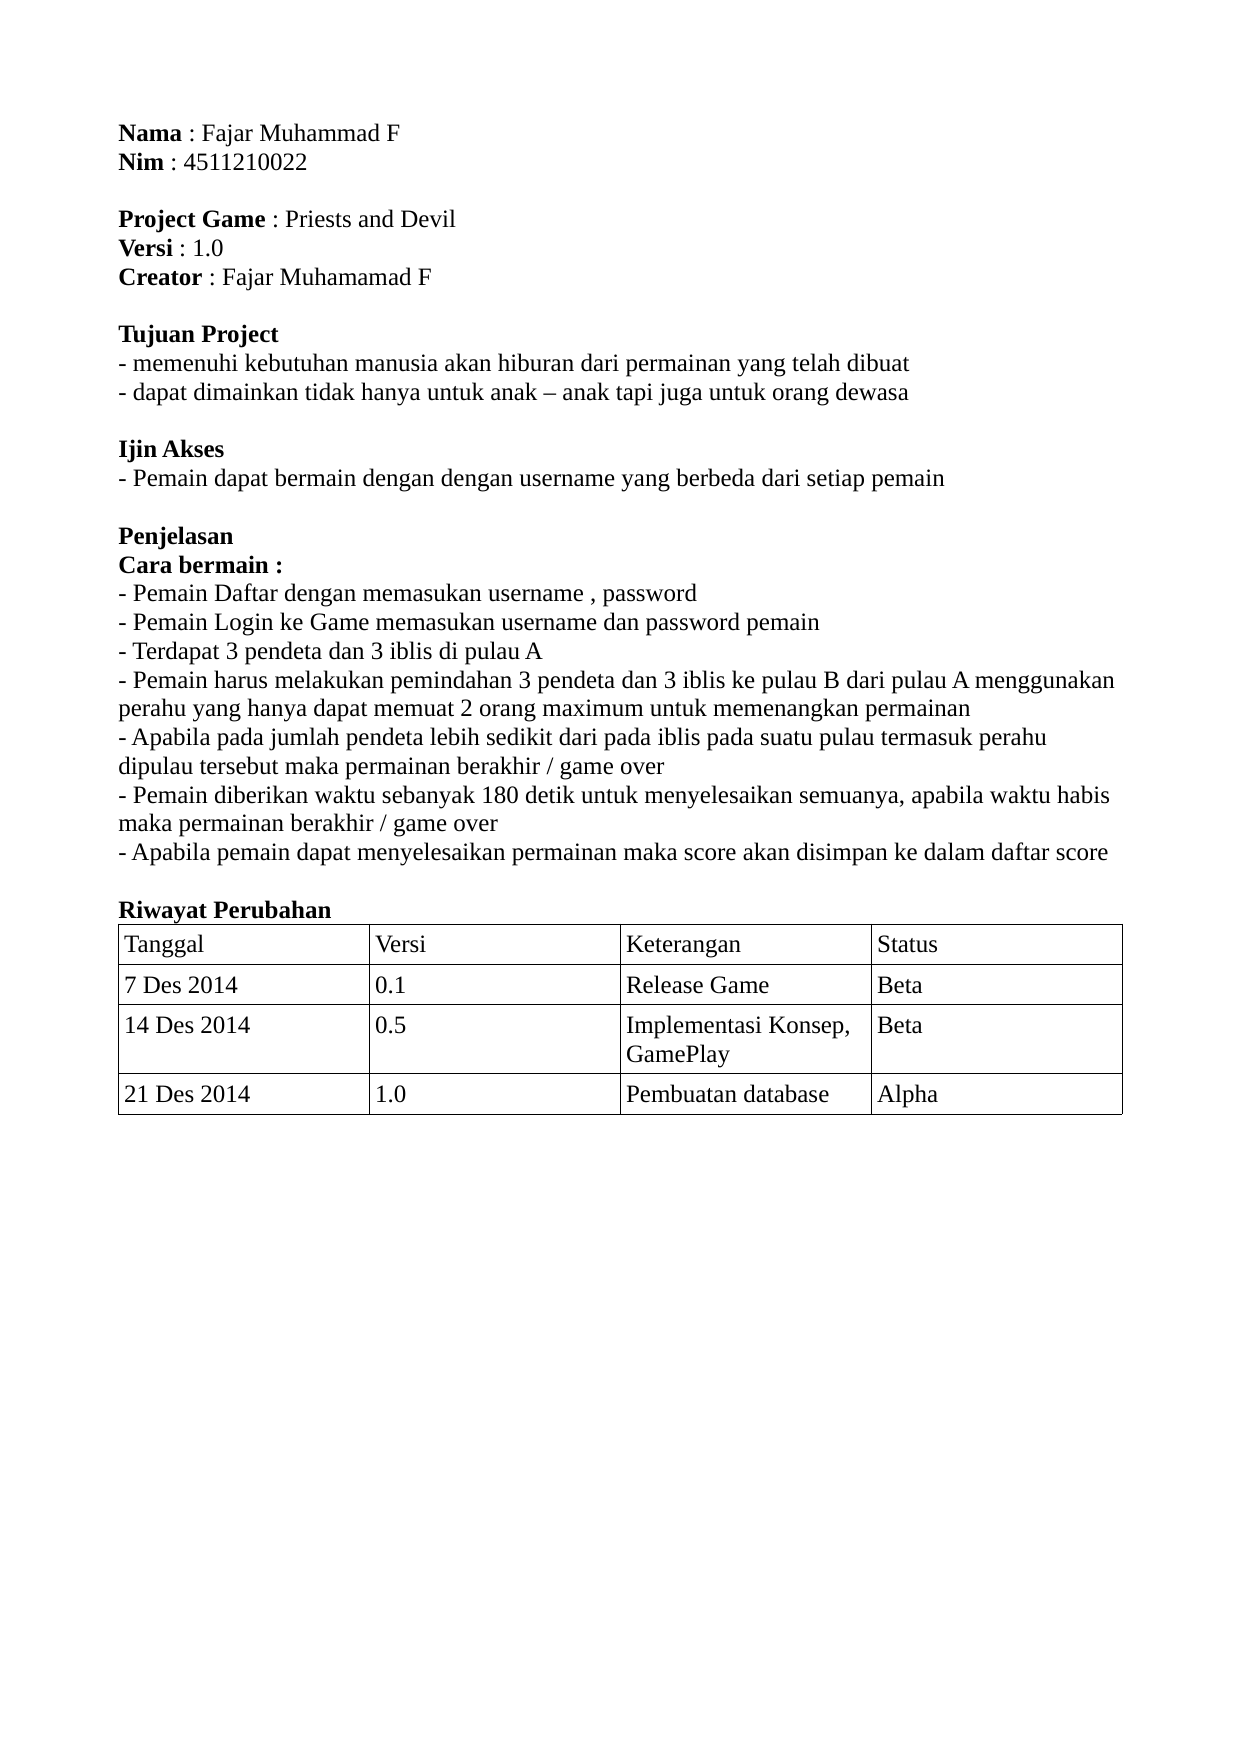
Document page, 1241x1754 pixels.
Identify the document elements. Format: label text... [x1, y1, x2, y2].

table_header Versi [370, 925, 620, 964]
text Project Game : Priests and Devil [118, 204, 1122, 233]
table_cell 21 Des 2014 [119, 1074, 369, 1113]
text Cara bermain : [118, 550, 1122, 578]
text - Apabila pemain dapat menyelesaikan permainan maka score akan disimpan ke dalam daftar score [118, 837, 1122, 866]
text - Pemain Daftar dengan memasukan username , password [118, 578, 1122, 607]
table_cell 0.1 [370, 965, 620, 1004]
text - Pemain dapat bermain dengan dengan username yang berbeda dari setiap pemain [118, 463, 1122, 492]
table_cell 7 Des 2014 [119, 965, 369, 1004]
table_cell Beta [872, 1005, 1122, 1073]
text - Pemain harus melakukan pemindahan 3 pendeta dan 3 iblis ke pulau B dari pulau A menggunakan perahu yang hanya dapat memuat 2 orang maximum untuk memenangkan permainan [118, 665, 1122, 722]
table_header Status [872, 925, 1122, 964]
text Ijin Akses [118, 434, 1122, 463]
table_cell 1.0 [370, 1074, 620, 1113]
text Nim : 4511210022 [118, 147, 1122, 176]
text Versi : 1.0 [118, 233, 1122, 262]
text - memenuhi kebutuhan manusia akan hiburan dari permainan yang telah dibuat [118, 348, 1122, 377]
text Tujuan Project [118, 319, 1122, 348]
table_cell Beta [872, 965, 1122, 1004]
table_cell Pembuatan database [621, 1074, 871, 1113]
text Nama : Fajar Muhammad F [118, 118, 1122, 147]
text - Pemain Login ke Game memasukan username dan password pemain [118, 607, 1122, 636]
table_cell 0.5 [370, 1005, 620, 1073]
text Riwayat Perubahan [118, 895, 1122, 923]
text Penjelasan [118, 521, 1122, 550]
text - Apabila pada jumlah pendeta lebih sedikit dari pada iblis pada suatu pulau termasuk perahu dipulau tersebut maka permainan berakhir / game over [118, 722, 1122, 780]
table_header Keterangan [621, 925, 871, 964]
table_header Tanggal [119, 925, 369, 964]
table_cell Alpha [872, 1074, 1122, 1113]
table_cell Implementasi Konsep, GamePlay [621, 1005, 871, 1073]
text - Pemain diberikan waktu sebanyak 180 detik untuk menyelesaikan semuanya, apabila waktu habis maka permainan berakhir / game over [118, 780, 1122, 837]
text - dapat dimainkan tidak hanya untuk anak – anak tapi juga untuk orang dewasa [118, 377, 1122, 406]
text Creator : Fajar Muhamamad F [118, 262, 1122, 291]
table_cell 14 Des 2014 [119, 1005, 369, 1073]
text - Terdapat 3 pendeta dan 3 iblis di pulau A [118, 636, 1122, 665]
table_cell Release Game [621, 965, 871, 1004]
